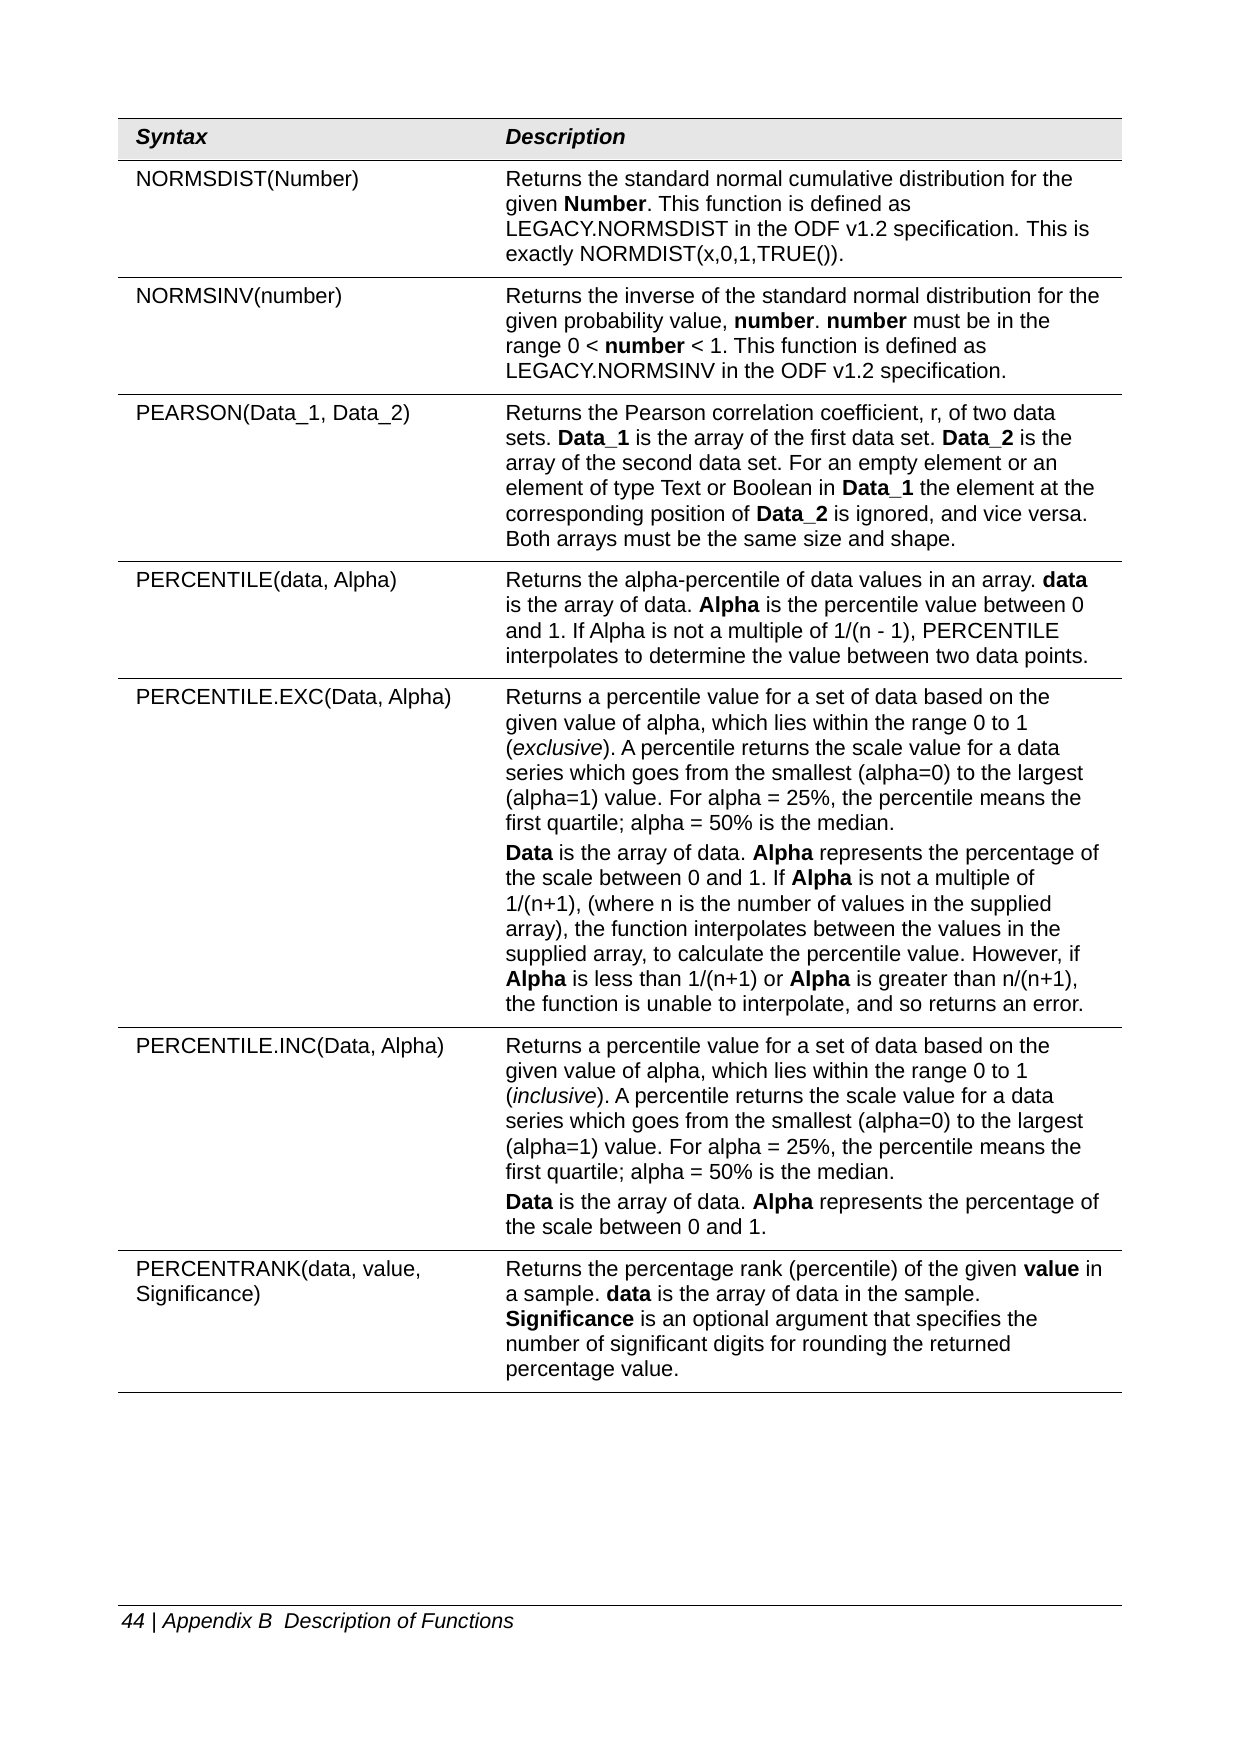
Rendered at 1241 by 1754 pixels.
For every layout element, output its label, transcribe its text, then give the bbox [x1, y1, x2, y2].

table_cell PERCENTILE(data, Alpha) [118, 562, 488, 678]
table_cell PERCENTILE.EXC(Data, Alpha) [118, 679, 488, 1027]
table_cell PERCENTRANK(data, value, Significance) [118, 1251, 488, 1392]
table_header Syntax [118, 119, 488, 159]
table_cell Returns the percentage rank (percentile) of the given value in a sample. data is the array of data in the sample. Significance is an optional argument that specifies the number of significant digits for rounding the returned percentage value. [488, 1251, 1122, 1392]
table_cell PERCENTILE.INC(Data, Alpha) [118, 1028, 488, 1249]
table_cell Returns the inverse of the standard normal distribution for the given probability value, number. number must be in the range 0 < number < 1. This function is defined as LEGACY.NORMSINV in the ODF v1.2 specification. [488, 278, 1122, 394]
table_cell Returns a percentile value for a set of data based on the given value of alpha, which lies within the range 0 to 1 (exclusive). A percentile returns the scale value for a data series which goes from the smallest (alpha=0) to the largest (alpha=1) value. For alpha = 25%, the percentile means the first quartile; alpha = 50% is the median. Data is the array of data. Alpha represents the percentage of the scale between 0 and 1. If Alpha is not a multiple of 1/(n+1), (where n is the number of values in the supplied array), the function interpolates between the values in the supplied array, to calculate the percentile value. However, if Alpha is less than 1/(n+1) or Alpha is greater than n/(n+1), the function is unable to interpolate, and so returns an error. [488, 679, 1122, 1027]
table_cell Returns the Pearson correlation coefficient, r, of two data sets. Data_1 is the array of the first data set. Data_2 is the array of the second data set. For an empty element or an element of type Text or Boolean in Data_1 the element at the corresponding position of Data_2 is ignored, and vice versa. Both arrays must be the same size and shape. [488, 395, 1122, 561]
table_cell NORMSINV(number) [118, 278, 488, 394]
table_header Description [488, 119, 1122, 159]
table_cell Returns the alpha-percentile of data values in an array. data is the array of data. Alpha is the percentile value between 0 and 1. If Alpha is not a multiple of 1/(n - 1), PERCENTILE interpolates to determine the value between two data points. [488, 562, 1122, 678]
table_cell Returns the standard normal cumulative distribution for the given Number. This function is defined as LEGACY.NORMSDIST in the ODF v1.2 specification. This is exactly NORMDIST(x,0,1,TRUE()). [488, 161, 1122, 277]
table_cell NORMSDIST(Number) [118, 161, 488, 277]
table_cell PEARSON(Data_1, Data_2) [118, 395, 488, 561]
table_cell Returns a percentile value for a set of data based on the given value of alpha, which lies within the range 0 to 1 (inclusive). A percentile returns the scale value for a data series which goes from the smallest (alpha=0) to the largest (alpha=1) value. For alpha = 25%, the percentile means the first quartile; alpha = 50% is the median. Data is the array of data. Alpha represents the percentage of the scale between 0 and 1. [488, 1028, 1122, 1249]
